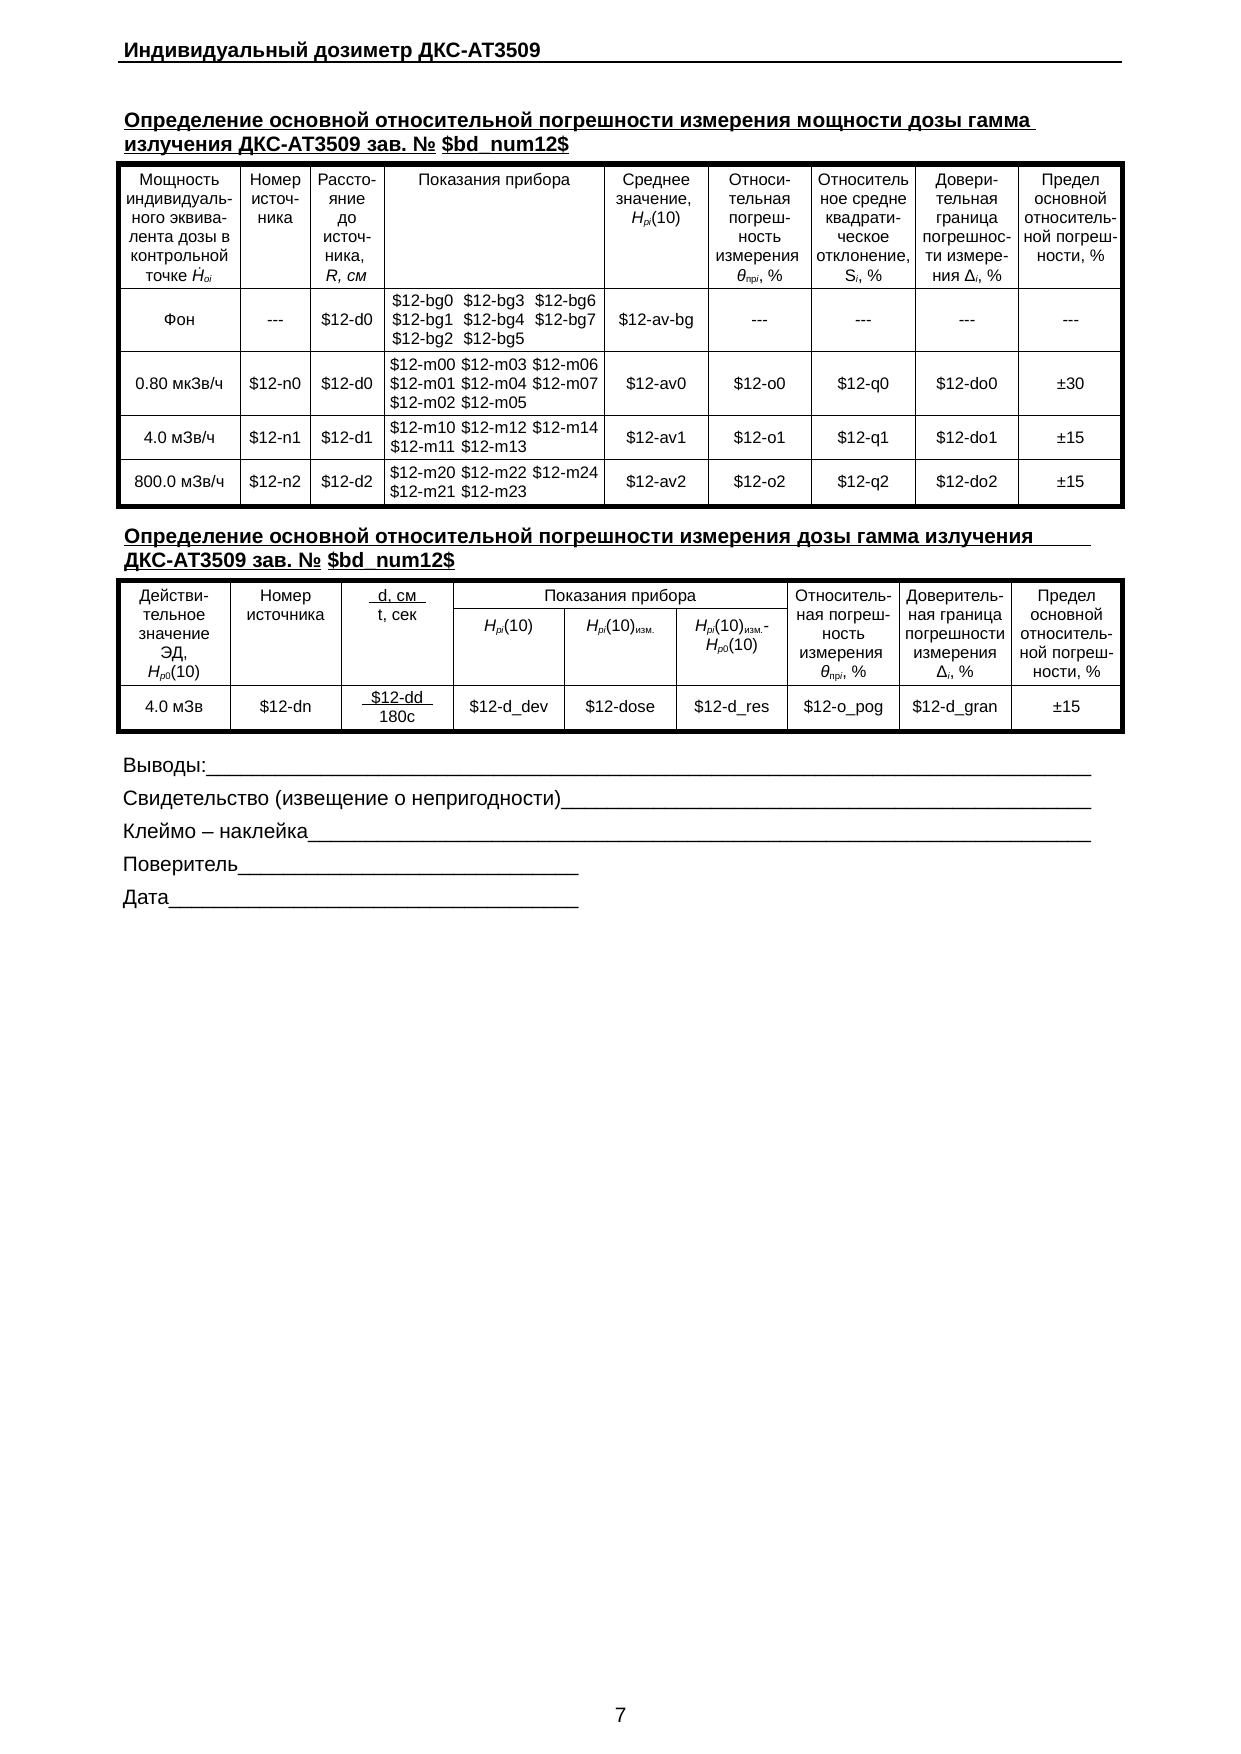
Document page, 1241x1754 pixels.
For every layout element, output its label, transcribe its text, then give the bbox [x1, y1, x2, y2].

table_cell ±15 [1019, 460, 1120, 504]
table_cell Показания прибора [454, 583, 787, 608]
table_cell $12-dn [231, 686, 341, 729]
table_cell $12-bg0 $12-bg1 $12-bg2 $12-bg3 $12-bg4 $12-bg5 $12-bg6 $12-bg7 [385, 289, 604, 351]
table_cell $12-av2 [605, 460, 708, 504]
table_cell Номер источника [231, 583, 341, 684]
table_cell $12-av1 [605, 416, 708, 459]
table_cell $12-m10 $12-m11 $12-m12 $12-m13 $12-m14 [385, 416, 604, 459]
table_cell Предел основной относитель-ной погреш-ности, % [1019, 167, 1120, 288]
table_cell $12-o0 [709, 352, 811, 415]
table_cell --- [812, 289, 915, 351]
table_cell Свидетельство (извещение о непригодности) [118, 781, 1122, 814]
table_cell Относитель-ная погреш-ность измерения θпрi, % [788, 583, 899, 684]
table_cell Довери-тельная граница погрешнос-ти измере-ния Δi, % [916, 167, 1018, 288]
table_cell Действи-тельное значение ЭД, Hp0(10) [121, 583, 230, 684]
table_cell Поверитель [118, 847, 1122, 880]
table_cell Hpi(10)изм.-Hp0(10) [677, 609, 787, 684]
table_cell $12-o2 [709, 460, 811, 504]
table_header Определение основной относительной погрешности измерения мощности дозы гамма излучения ДКС-АТ3509 зав. № $bd_num12$ [118, 93, 1122, 161]
table_cell 4.0 мЗв [121, 686, 230, 729]
table_cell Показания прибора [385, 167, 604, 288]
table_cell $12-o_pog [788, 686, 899, 729]
table_cell $12-d_res [677, 686, 787, 729]
table_cell --- [916, 289, 1018, 351]
table_cell Относи-тельная погреш-ность измерения θпрi, % [709, 167, 811, 288]
table_cell $12-d1 [311, 416, 384, 459]
table_cell $12-d0 [311, 352, 384, 415]
table_cell $12-n0 [241, 352, 310, 415]
table_cell $12-d_gran [900, 686, 1011, 729]
table_header Определение основной относительной погрешности измерения дозы гамма излучения ДКС-АТ3509 зав. № $bd_num12$ [118, 509, 1122, 577]
table_cell $12-q0 [812, 352, 915, 415]
table_cell $12-av0 [605, 352, 708, 415]
table_cell Среднее значение, Hpi(10) [605, 167, 708, 288]
table_cell ±15 [1019, 416, 1120, 459]
table_cell $12-o1 [709, 416, 811, 459]
table_cell Мощность индивидуаль-ного эквива-лента дозы в контрольной точке Ḣoi [121, 167, 240, 288]
table_cell Фон [121, 289, 240, 351]
table_cell ±30 [1019, 352, 1120, 415]
table_cell $12-do0 [916, 352, 1018, 415]
table_cell Hpi(10)изм. [565, 609, 676, 684]
table_cell 4.0 мЗв/ч [121, 416, 240, 459]
table_cell $12-do1 [916, 416, 1018, 459]
table_cell $12-dose [565, 686, 676, 729]
table_cell Дата [118, 880, 1122, 913]
table_cell $12-d2 [311, 460, 384, 504]
table_cell $12-n2 [241, 460, 310, 504]
table_header Выводы: [118, 749, 1122, 781]
table_cell 800.0 мЗв/ч [121, 460, 240, 504]
table_cell $12-m00 $12-m01 $12-m02 $12-m03 $12-m04 $12-m05 $12-m06 $12-m07 [385, 352, 604, 415]
table_cell Номер источ-ника [241, 167, 310, 288]
table_cell $12-q2 [812, 460, 915, 504]
table_cell --- [709, 289, 811, 351]
table_cell $12-do2 [916, 460, 1018, 504]
table_cell 0.80 мкЗв/ч [121, 352, 240, 415]
table_cell $12-dd 180c [342, 686, 453, 729]
table_cell $12-n1 [241, 416, 310, 459]
table_cell ±15 [1012, 686, 1120, 729]
table_cell Рассто-яние до источ-ника, R, см [311, 167, 384, 288]
table_cell Hpi(10) [454, 609, 564, 684]
table_cell $12-av-bg [605, 289, 708, 351]
table_cell --- [1019, 289, 1120, 351]
table_cell $12-d0 [311, 289, 384, 351]
table_cell d, см t, сек [342, 583, 453, 684]
table_cell Клеймо – наклейка [118, 814, 1122, 847]
table_cell --- [241, 289, 310, 351]
table_cell Доверитель-ная граница погрешности измерения Δi, % [900, 583, 1011, 684]
table_cell Относительное средне квадрати-ческое отклонение, Si, % [812, 167, 915, 288]
table_cell $12-m20 $12-m21 $12-m22 $12-m23 $12-m24 [385, 460, 604, 504]
table_cell $12-q1 [812, 416, 915, 459]
table_cell Предел основной относитель-ной погреш-ности, % [1012, 583, 1120, 684]
table_cell $12-d_dev [454, 686, 564, 729]
